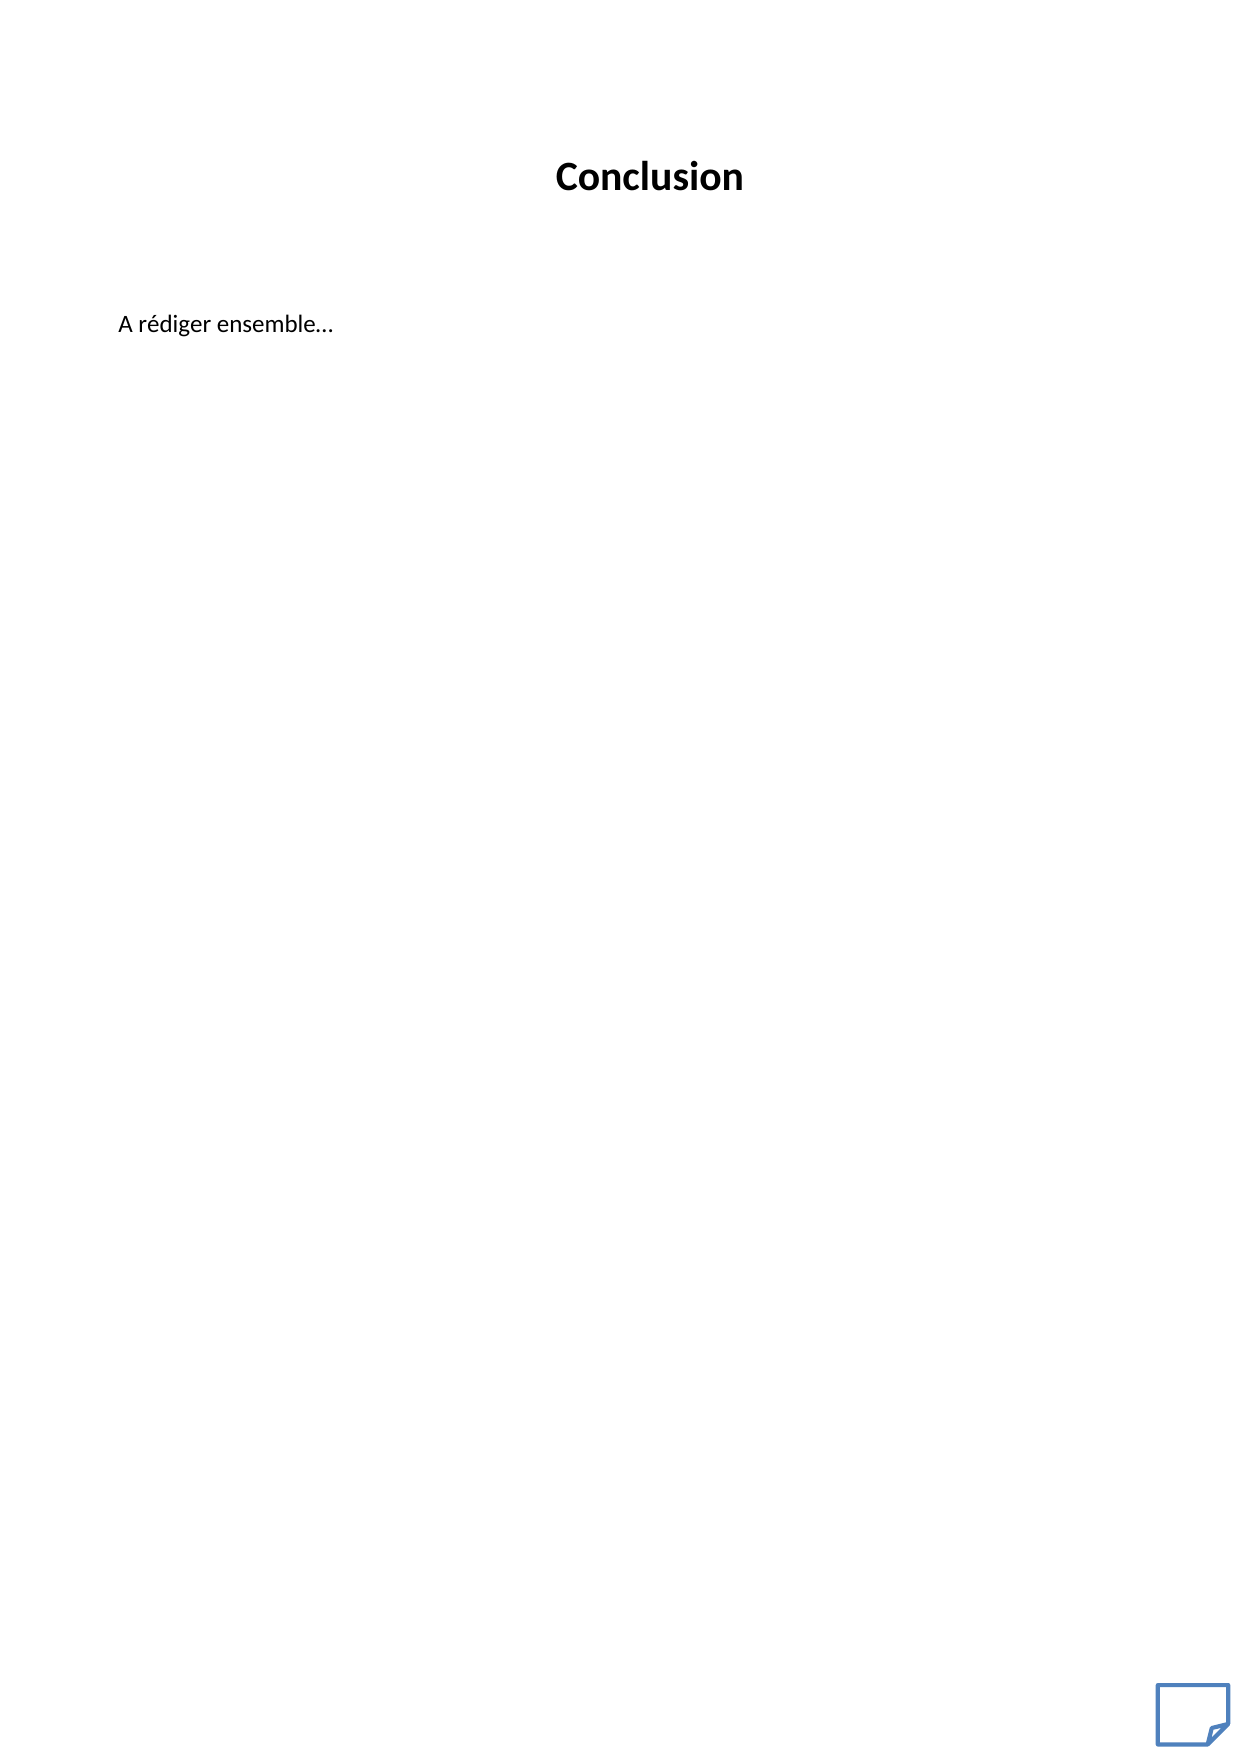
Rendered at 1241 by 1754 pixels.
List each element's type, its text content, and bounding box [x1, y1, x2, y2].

list Conclusion [118, 150, 1181, 201]
list A rédiger ensemble… [118, 309, 1181, 339]
